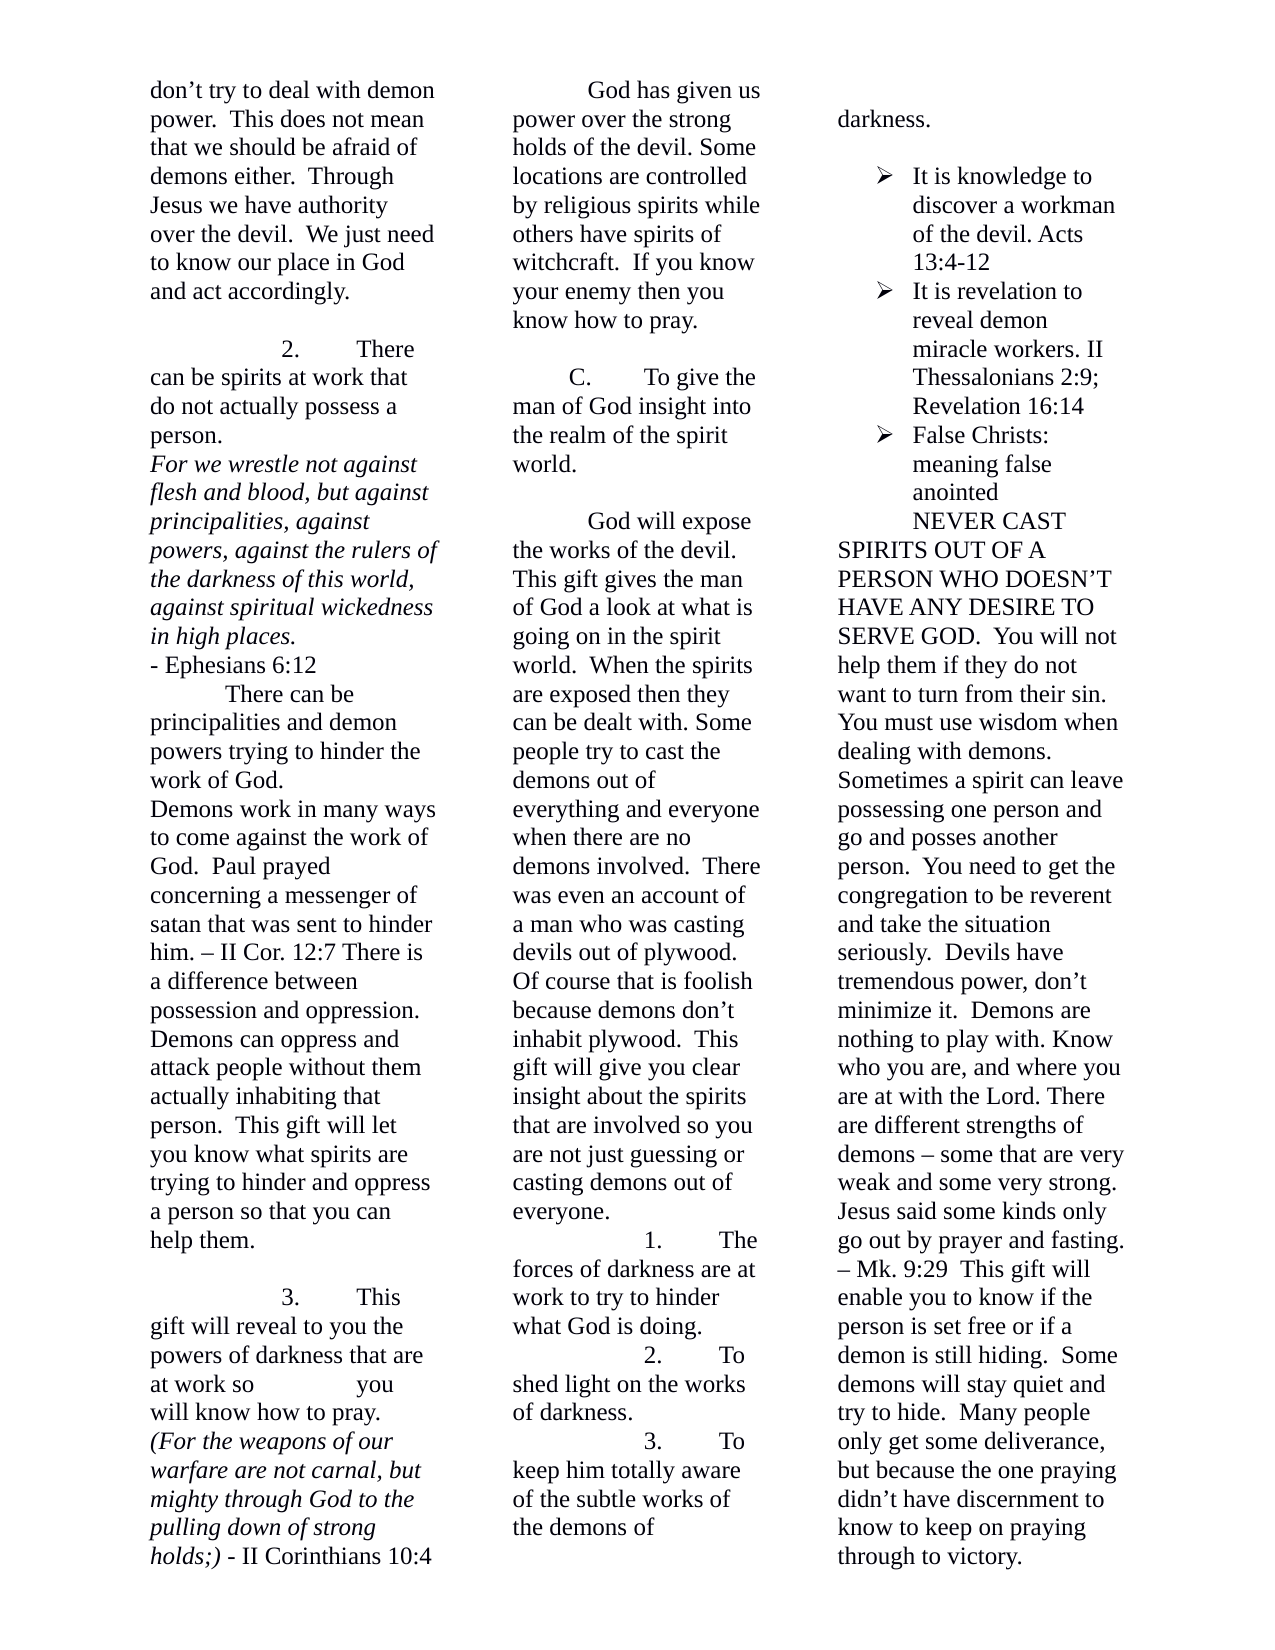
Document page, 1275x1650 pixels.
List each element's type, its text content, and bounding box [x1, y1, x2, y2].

text - Ephesians 6:12 [150, 650, 437, 679]
text For we wrestle not against flesh and blood, but against principalities, against powers, against the rulers of the darkness of this world, against spiritual wickedness in high places. [150, 449, 437, 650]
text Demons work in many ways to come against the work of God. Paul prayed concerning a messenger of satan that was sent to hinder him. – II Cor. 12:7 There is a difference between possession and oppression. Demons can oppress and attack people without them actually inhabiting that person. This gift will let you know what spirits are trying to hinder and oppress a person so that you can help them. [150, 794, 437, 1254]
text (For the weapons of our warfare are not carnal, but mighty through God to the pulling down of strong holds;) - II Corinthians 10:4 [150, 1426, 437, 1570]
text 2. There can be spirits at work that do not actually possess a person. [150, 334, 437, 449]
text 3. This gift will reveal to you the powers of darkness that are at work so you will know how to pray. [150, 1282, 437, 1426]
text C. To give the man of God insight into the realm of the spirit world. [512, 362, 762, 477]
list It is knowledge to discover a workman of the devil. Acts 13:4-12 [875, 161, 1125, 276]
text There can be principalities and demon powers trying to hinder the work of God. [150, 679, 437, 794]
text don’t try to deal with demon power. This does not mean that we should be afraid of demons either. Through Jesus we have authority over the devil. We just need to know our place in God and act accordingly. [150, 75, 437, 305]
text God will expose the works of the devil. This gift gives the man of God a look at what is going on in the spirit world. When the spirits are exposed then they can be dealt with. Some people try to cast the demons out of everything and everyone when there are no demons involved. There was even an account of a man who was casting devils out of plywood. Of course that is foolish because demons don’t inhabit plywood. This gift will give you clear insight about the spirits that are involved so you are not just guessing or casting demons out of everyone. [512, 506, 762, 1225]
list It is revelation to reveal demon miracle workers. II Thessalonians 2:9; Revelation 16:14 [875, 276, 1125, 420]
list False Christs: meaning false anointed [875, 420, 1125, 506]
text 2. To shed light on the works of darkness. [512, 1340, 762, 1426]
text darkness. [837, 75, 1125, 132]
text NEVER CAST SPIRITS OUT OF A PERSON WHO DOESN’T HAVE ANY DESIRE TO SERVE GOD. You will not help them if they do not want to turn from their sin. You must use wisdom when dealing with demons. Sometimes a spirit can leave possessing one person and go and posses another person. You need to get the congregation to be reverent and take the situation seriously. Devils have tremendous power, don’t minimize it. Demons are nothing to play with. Know who you are, and where you are at with the Lord. There are different strengths of demons – some that are very weak and some very strong. Jesus said some kinds only go out by prayer and fasting. – Mk. 9:29 This gift will enable you to know if the person is set free or if a demon is still hiding. Some demons will stay quiet and try to hide. Many people only get some deliverance, but because the one praying didn’t have discernment to know to keep on praying through to victory. [837, 506, 1125, 1570]
text 3. To keep him totally aware of the subtle works of the demons of [512, 1426, 762, 1541]
text 1. The forces of darkness are at work to try to hinder what God is doing. [512, 1225, 762, 1340]
text God has given us power over the strong holds of the devil. Some locations are controlled by religious spirits while others have spirits of witchcraft. If you know your enemy then you know how to pray. [512, 75, 762, 334]
